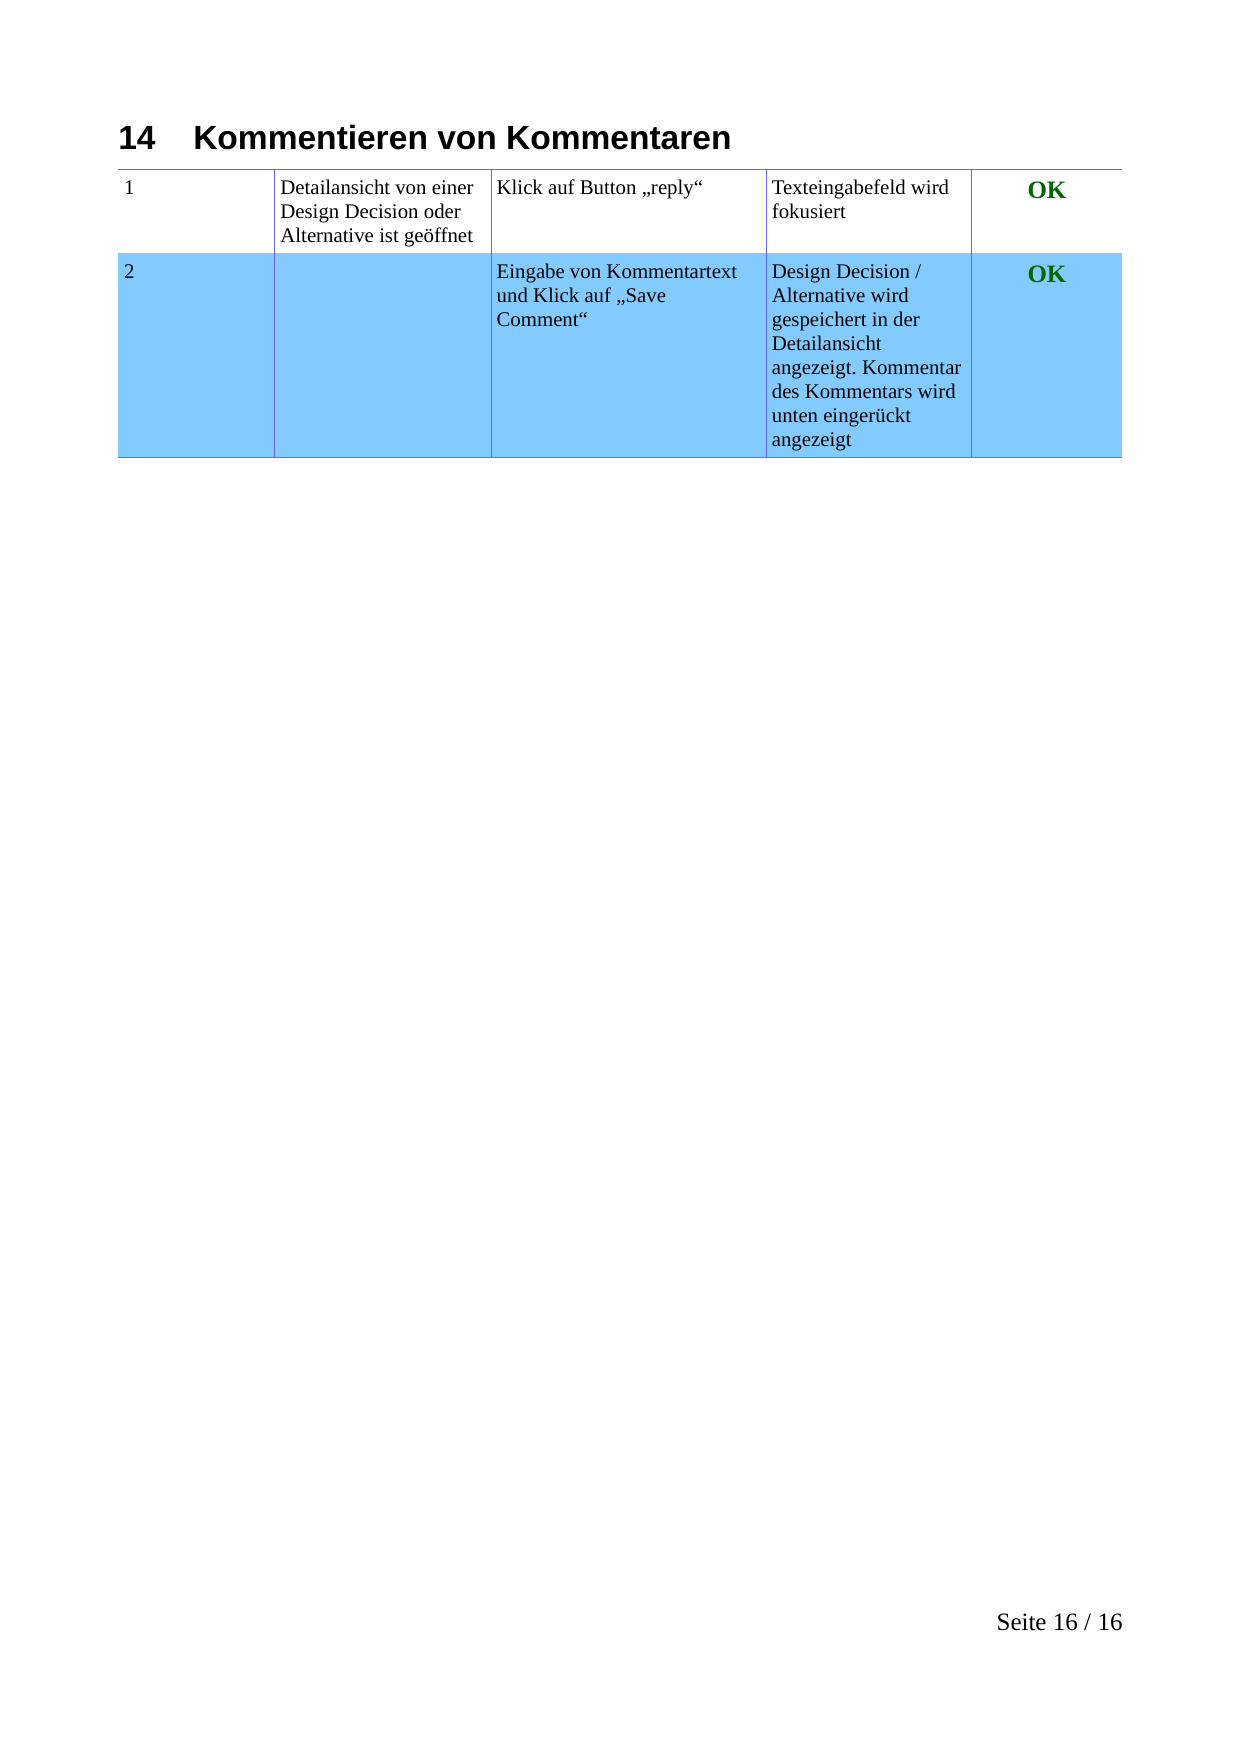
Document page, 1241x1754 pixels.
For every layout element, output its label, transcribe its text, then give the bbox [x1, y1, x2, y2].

table_header Texteingabefeld wird fokusiert [767, 170, 971, 253]
table_cell Eingabe von Kommentartext und Klick auf „Save Comment“ [492, 253, 766, 457]
table_cell [275, 253, 491, 457]
table_cell 2 [118, 253, 274, 457]
table_header 1 [118, 170, 274, 253]
table_header Detailansicht von einer Design Decision oder Alternative ist geöffnet [275, 170, 491, 253]
table_header OK [972, 170, 1122, 253]
table_cell Design Decision / Alternative wird gespeichert in der Detailansicht angezeigt. Kommentar des Kommentars wird unten eingerückt angezeigt [767, 253, 971, 457]
table_cell OK [972, 253, 1122, 457]
table_header Klick auf Button „reply“ [492, 170, 766, 253]
subtitle Kommentieren von Kommentaren [118, 118, 1122, 157]
